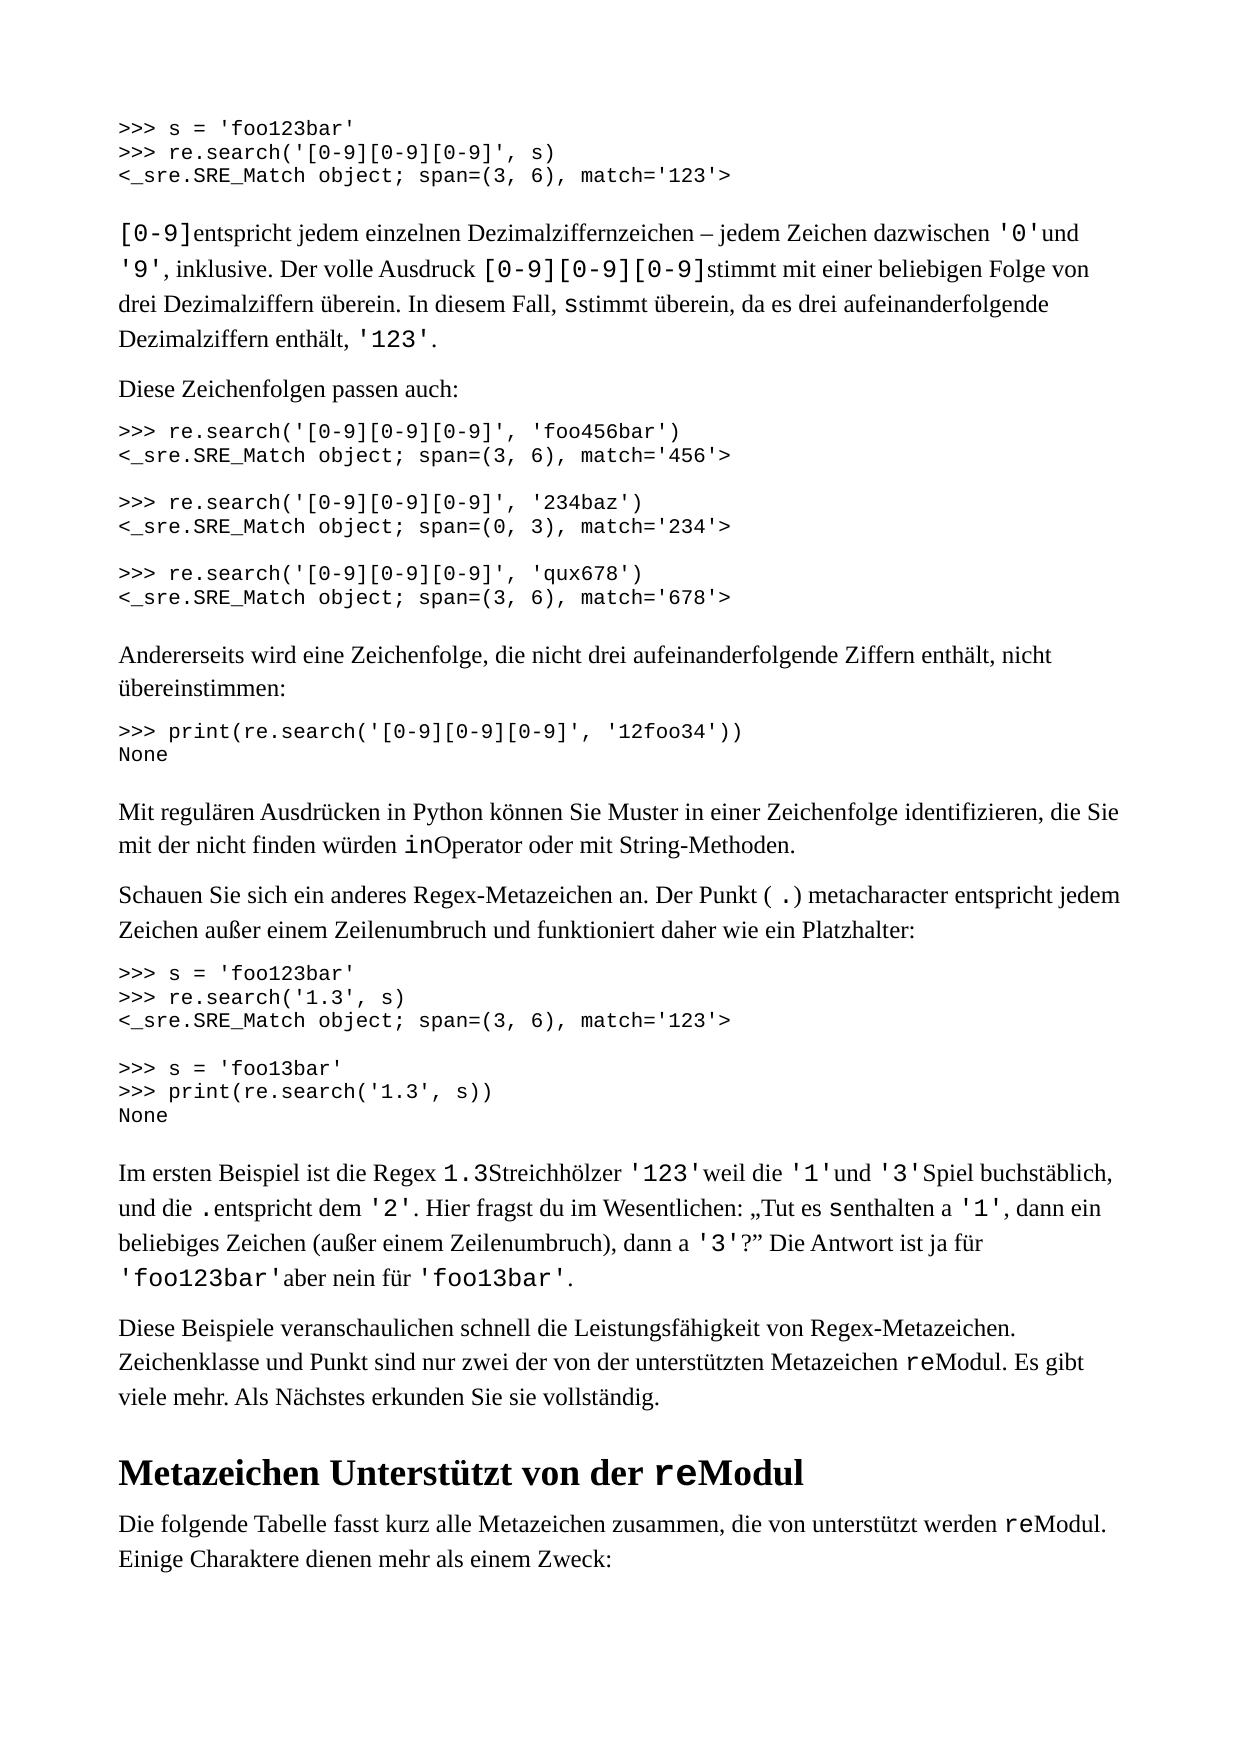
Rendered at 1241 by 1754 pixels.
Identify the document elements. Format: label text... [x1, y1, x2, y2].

text >>> re.search('1.3', s) [118, 987, 1122, 1011]
text >>> re.search('[0-9][0-9][0-9]', 'foo456bar') [118, 421, 1122, 445]
text Im ersten Beispiel ist die Regex 1.3Streichhölzer '123'weil die '1'und '3'Spiel buchstäblich, und die .entspricht dem '2'. Hier fragst du im Wesentlichen: „Tut es senthalten a '1', dann ein beliebiges Zeichen (außer einem Zeilenumbruch), dann a '3'?” Die Antwort ist ja für 'foo123bar'aber nein für 'foo13bar'. [118, 1158, 1122, 1294]
text >>> s = 'foo123bar' [118, 118, 1122, 142]
text <_sre.SRE_Match object; span=(0, 3), match='234'> [118, 516, 1122, 540]
text >>> print(re.search('[0-9][0-9][0-9]', '12foo34')) [118, 721, 1122, 744]
text Mit regulären Ausdrücken in Python können Sie Muster in einer Zeichenfolge identifizieren, die Sie mit der nicht finden würden inOperator oder mit String-Methoden. [118, 797, 1122, 861]
text Diese Beispiele veranschaulichen schnell die Leistungsfähigkeit von Regex-Metazeichen. Zeichenklasse und Punkt sind nur zwei der von der unterstützten Metazeichen reModul. Es gibt viele mehr. Als Nächstes erkunden Sie sie vollständig. [118, 1313, 1122, 1410]
text None [118, 744, 1122, 768]
text Diese Zeichenfolgen passen auch: [118, 374, 1122, 403]
text >>> re.search('[0-9][0-9][0-9]', s) [118, 142, 1122, 165]
text None [118, 1105, 1122, 1129]
text Schauen Sie sich ein anderes Regex-Metazeichen an. Der Punkt ( .) metacharacter entspricht jedem Zeichen außer einem Zeilenumbruch und funktioniert daher wie ein Platzhalter: [118, 881, 1122, 944]
text Die folgende Tabelle fasst kurz alle Metazeichen zusammen, die von unterstützt werden reModul. Einige Charaktere dienen mehr als einem Zweck: [118, 1509, 1122, 1573]
text >>> re.search('[0-9][0-9][0-9]', 'qux678') [118, 563, 1122, 587]
text <_sre.SRE_Match object; span=(3, 6), match='456'> [118, 445, 1122, 469]
text >>> print(re.search('1.3', s)) [118, 1081, 1122, 1105]
text >>> re.search('[0-9][0-9][0-9]', '234baz') [118, 492, 1122, 516]
subtitle Metazeichen Unterstützt von der reModul [118, 1450, 1122, 1496]
text >>> s = 'foo123bar' [118, 963, 1122, 987]
text Andererseits wird eine Zeichenfolge, die nicht drei aufeinanderfolgende Ziffern enthält, nicht übereinstimmen: [118, 640, 1122, 702]
text <_sre.SRE_Match object; span=(3, 6), match='678'> [118, 587, 1122, 611]
text <_sre.SRE_Match object; span=(3, 6), match='123'> [118, 165, 1122, 189]
text >>> s = 'foo13bar' [118, 1058, 1122, 1081]
text [0-9]entspricht jedem einzelnen Dezimalziffernzeichen – jedem Zeichen dazwischen '0'und '9', inklusive. Der volle Ausdruck [0-9][0-9][0-9]stimmt mit einer beliebigen Folge von drei Dezimalziffern überein. In diesem Fall, sstimmt überein, da es drei aufeinanderfolgende Dezimalziffern enthält, '123'. [118, 218, 1122, 355]
text <_sre.SRE_Match object; span=(3, 6), match='123'> [118, 1011, 1122, 1034]
